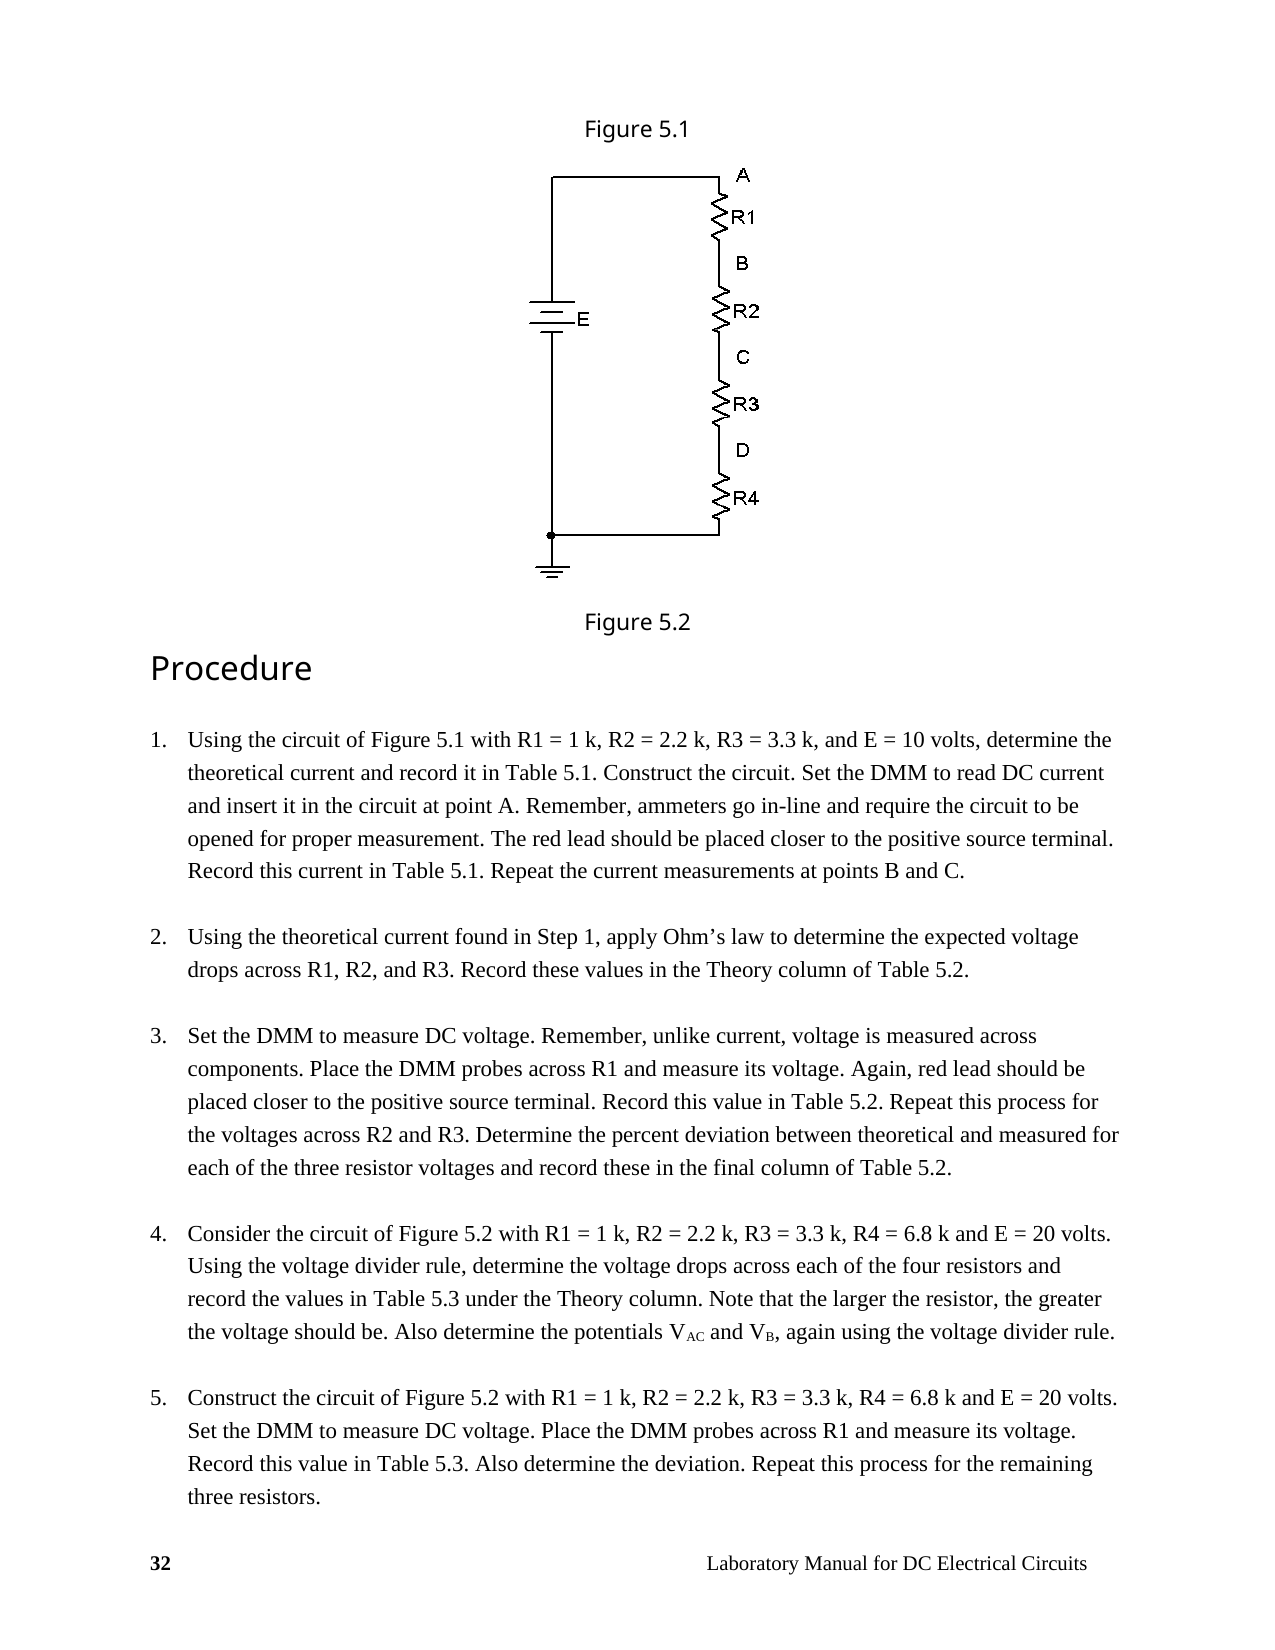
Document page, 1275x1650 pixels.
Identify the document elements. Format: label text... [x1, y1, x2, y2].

text Figure 5.2 [150, 606, 1125, 637]
text Procedure [150, 645, 1125, 691]
list Using the circuit of Figure 5.1 with R1 = 1 k, R2 = 2.2 k, R3 = 3.3 k, and E = 10 volts, determine the theoretical current and record it in Table 5.1. Construct the circuit. Set the DMM to read DC current and insert it in the circuit at point A. Remember, ammeters go in-line and require the circuit to be opened for proper measurement. The red lead should be placed closer to the positive source terminal. Record this current in Table 5.1. Repeat the current measurements at points B and C. [150, 726, 1125, 884]
text Figure 5.1 [150, 112, 1125, 144]
list Using the theoretical current found in Step 1, apply Ohm’s law to determine the expected voltage drops across R1, R2, and R3. Record these values in the Theory column of Table 5.2. [150, 923, 1125, 983]
picture [502, 153, 773, 594]
list Set the DMM to measure DC voltage. Remember, unlike current, voltage is measured across components. Place the DMM probes across R1 and measure its voltage. Again, red lead should be placed closer to the positive source terminal. Record this value in Table 5.2. Repeat this process for the voltages across R2 and R3. Determine the percent deviation between theoretical and measured for each of the three resistor voltages and record these in the final column of Table 5.2. [150, 1022, 1125, 1180]
list Construct the circuit of Figure 5.2 with R1 = 1 k, R2 = 2.2 k, R3 = 3.3 k, R4 = 6.8 k and E = 20 volts. Set the DMM to measure DC voltage. Place the DMM probes across R1 and measure its voltage. Record this value in Table 5.3. Also determine the deviation. Repeat this process for the remaining three resistors. [150, 1384, 1125, 1509]
list Consider the circuit of Figure 5.2 with R1 = 1 k, R2 = 2.2 k, R3 = 3.3 k, R4 = 6.8 k and E = 20 volts. Using the voltage divider rule, determine the voltage drops across each of the four resistors and record the values in Table 5.3 under the Theory column. Note that the larger the resistor, the greater the voltage should be. Also determine the potentials VAC and VB, again using the voltage divider rule. [150, 1219, 1125, 1345]
